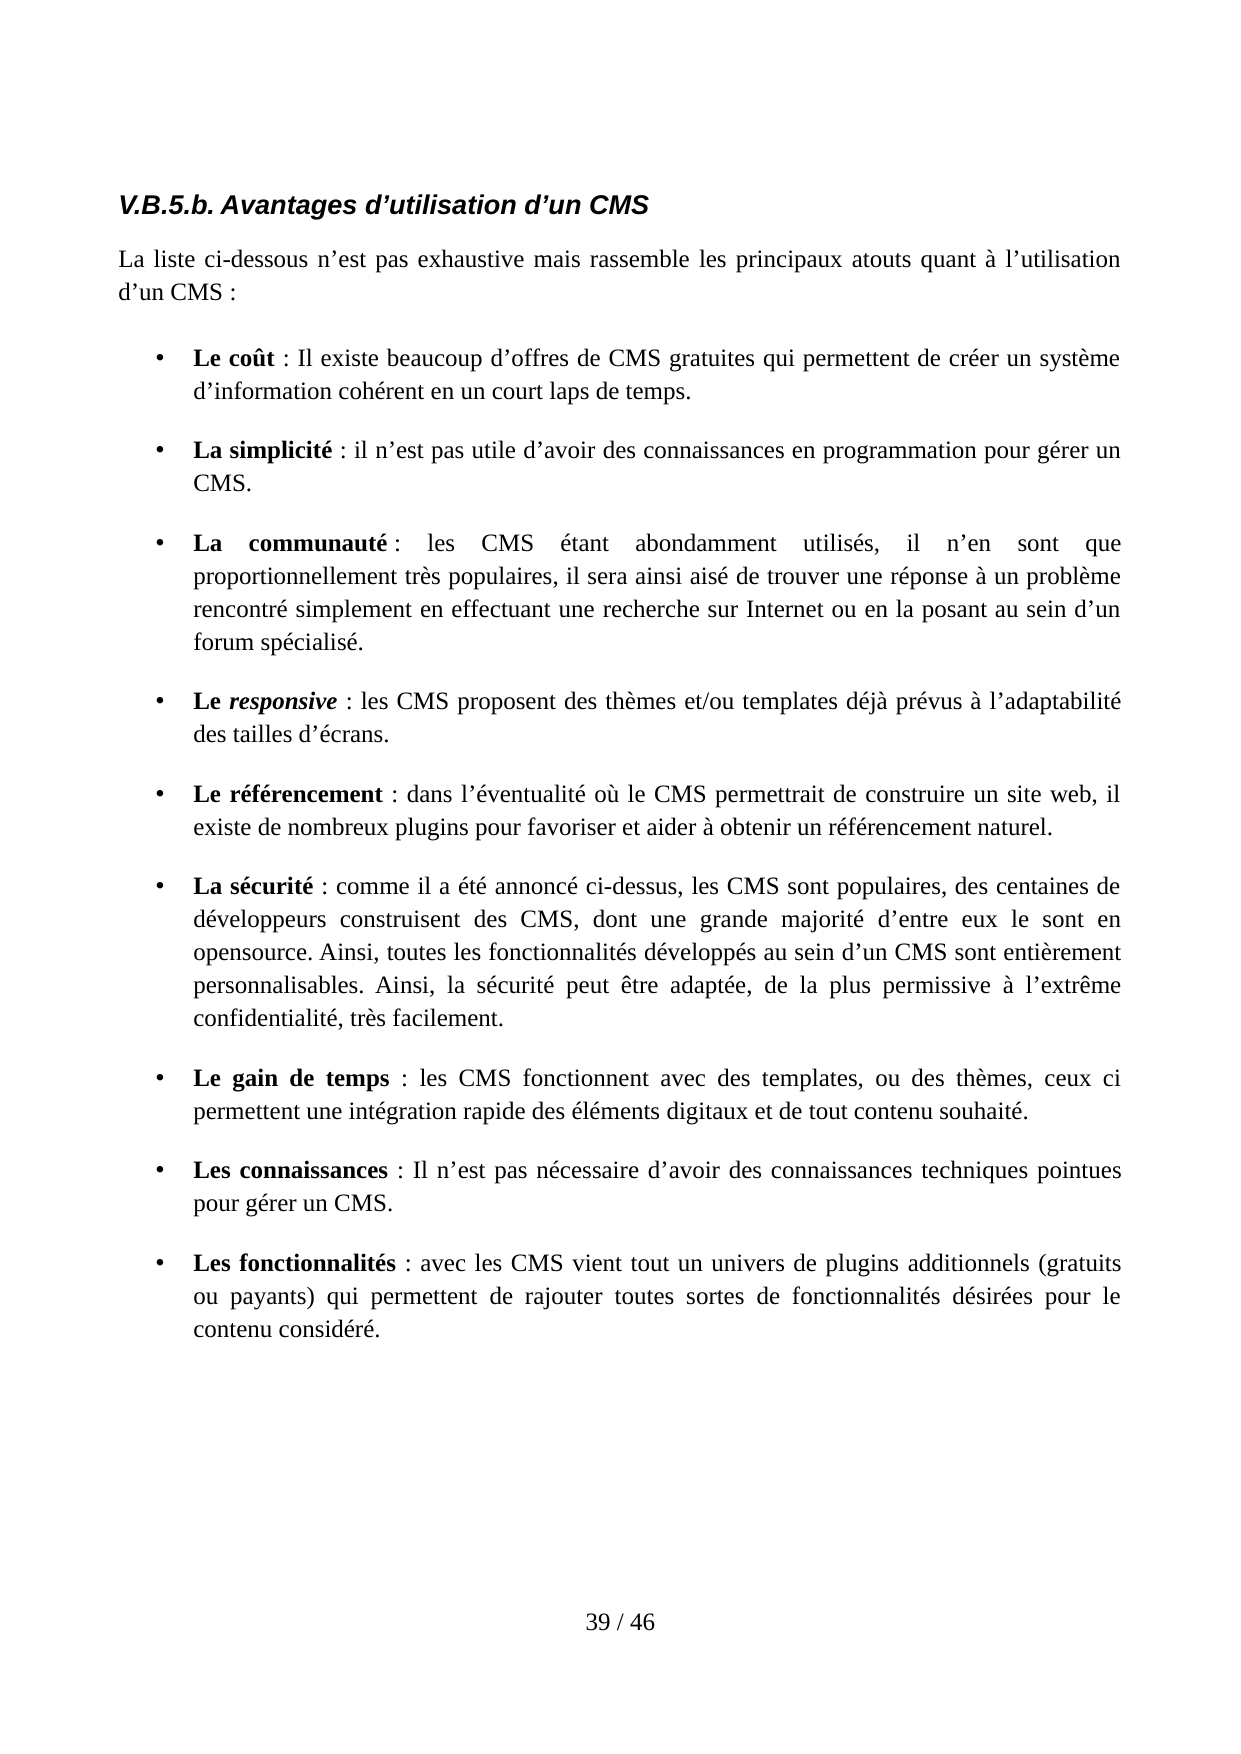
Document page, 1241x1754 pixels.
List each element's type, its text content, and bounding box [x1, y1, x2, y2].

text La liste ci-dessous n’est pas exhaustive mais rassemble les principaux atouts quant à l’utilisation d’un CMS : [118, 244, 1122, 306]
list Le coût : Il existe beaucoup d’offres de CMS gratuites qui permettent de créer un système d’information cohérent en un court laps de temps. [156, 343, 1122, 405]
list La simplicité : il n’est pas utile d’avoir des connaissances en programmation pour gérer un CMS. [156, 435, 1122, 497]
list La communauté : les CMS étant abondamment utilisés, il n’en sont que proportionnellement très populaires, il sera ainsi aisé de trouver une réponse à un problème rencontré simplement en effectuant une recherche sur Internet ou en la posant au sein d’un forum spécialisé. [156, 528, 1122, 656]
subtitle Avantages d’utilisation d’un CMS [118, 189, 1122, 220]
list Le gain de temps : les CMS fonctionnent avec des templates, ou des thèmes, ceux ci permettent une intégration rapide des éléments digitaux et de tout contenu souhaité. [156, 1063, 1122, 1125]
list Les connaissances : Il n’est pas nécessaire d’avoir des connaissances techniques pointues pour gérer un CMS. [156, 1156, 1122, 1217]
list La sécurité : comme il a été annoncé ci-dessus, les CMS sont populaires, des centaines de développeurs construisent des CMS, dont une grande majorité d’entre eux le sont en opensource. Ainsi, toutes les fonctionnalités développés au sein d’un CMS sont entièrement personnalisables. Ainsi, la sécurité peut être adaptée, de la plus permissive à l’extrême confidentialité, très facilement. [156, 871, 1122, 1032]
list Le référencement : dans l’éventualité où le CMS permettrait de construire un site web, il existe de nombreux plugins pour favoriser et aider à obtenir un référencement naturel. [156, 779, 1122, 841]
list Le responsive : les CMS proposent des thèmes et/ou templates déjà prévus à l’adaptabilité des tailles d’écrans. [156, 686, 1122, 748]
list Les fonctionnalités : avec les CMS vient tout un univers de plugins additionnels (gratuits ou payants) qui permettent de rajouter toutes sortes de fonctionnalités désirées pour le contenu considéré. [156, 1248, 1122, 1343]
